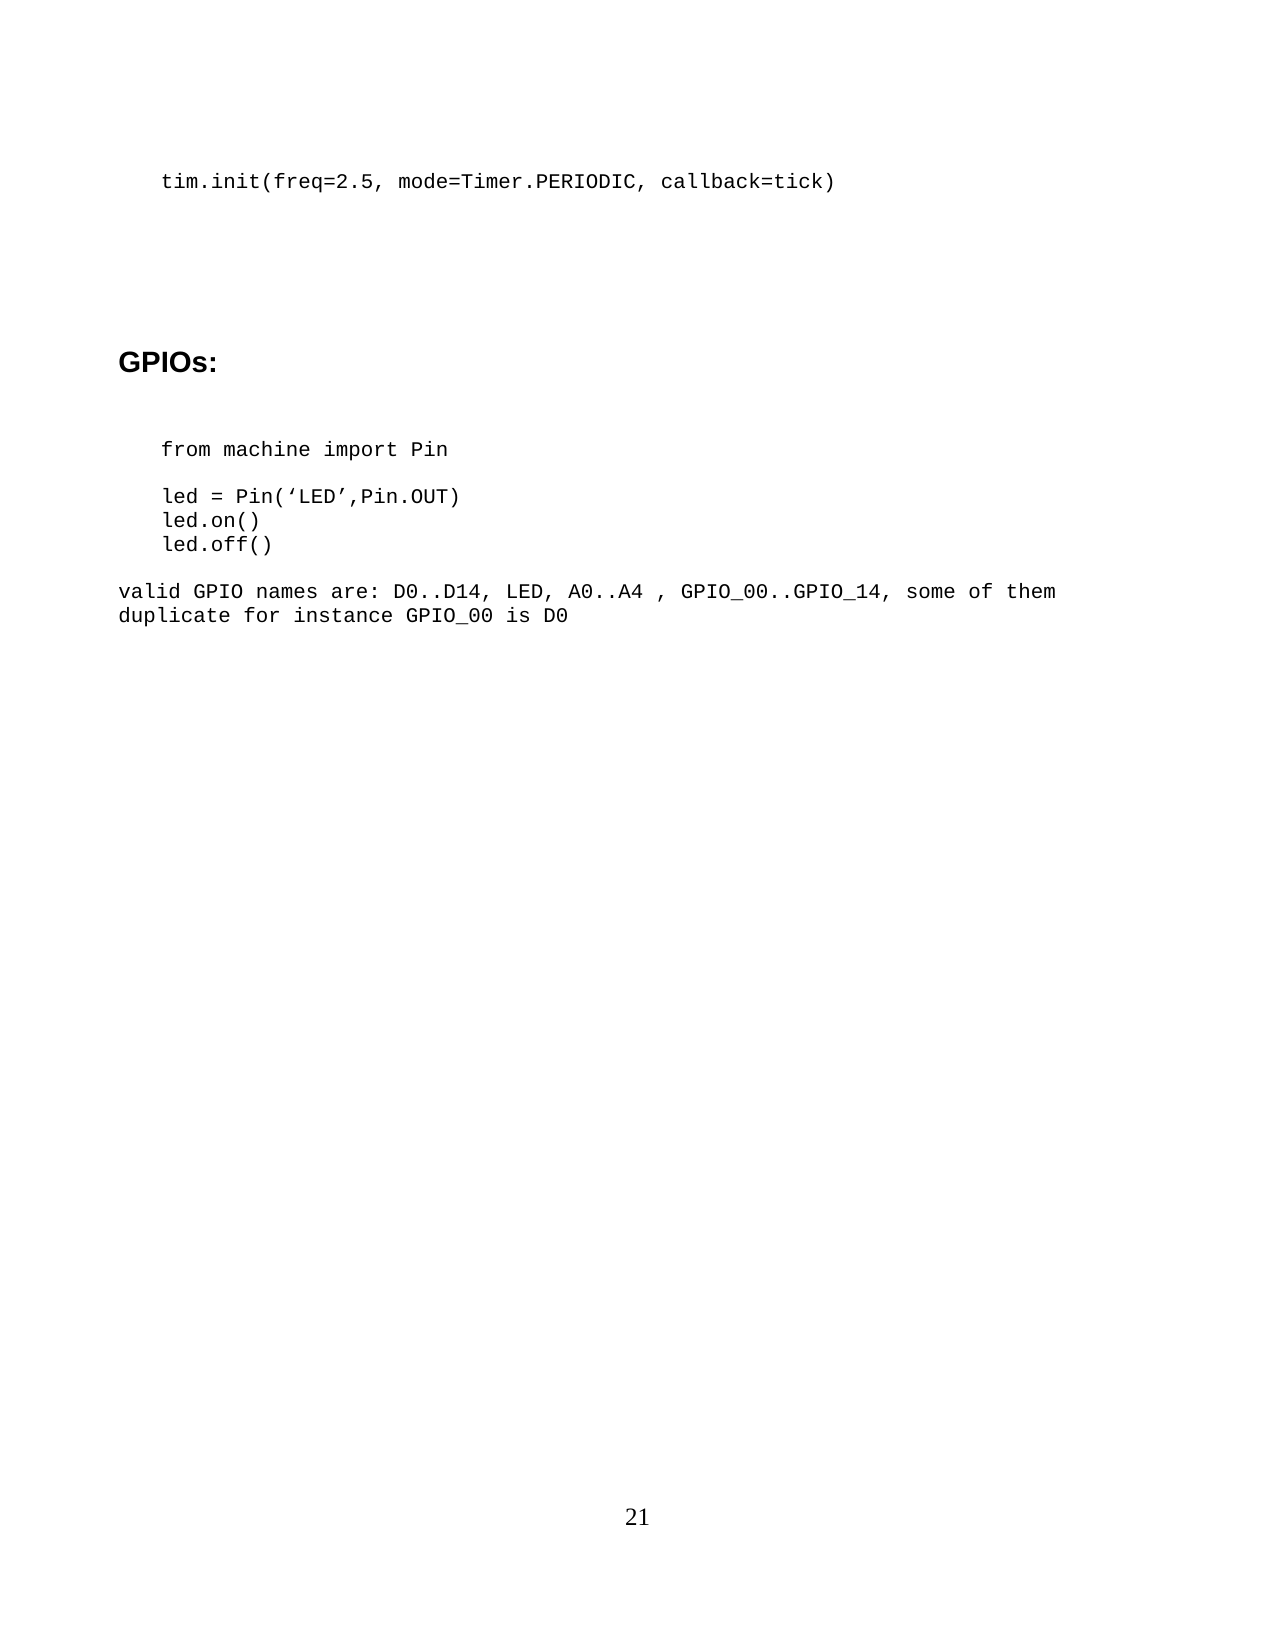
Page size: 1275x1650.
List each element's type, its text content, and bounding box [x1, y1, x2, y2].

text led = Pin(‘LED’,Pin.OUT) [118, 486, 1157, 510]
text valid GPIO names are: D0..D14, LED, A0..A4 , GPIO_00..GPIO_14, some of them duplicate for instance GPIO_00 is D0 [118, 581, 1157, 628]
text from machine import Pin [118, 439, 1157, 463]
subtitle GPIOs: [118, 345, 1157, 379]
text led.on() [118, 510, 1157, 534]
text led.off() [118, 534, 1157, 557]
text tim.init(freq=2.5, mode=Timer.PERIODIC, callback=tick) [118, 171, 1157, 195]
